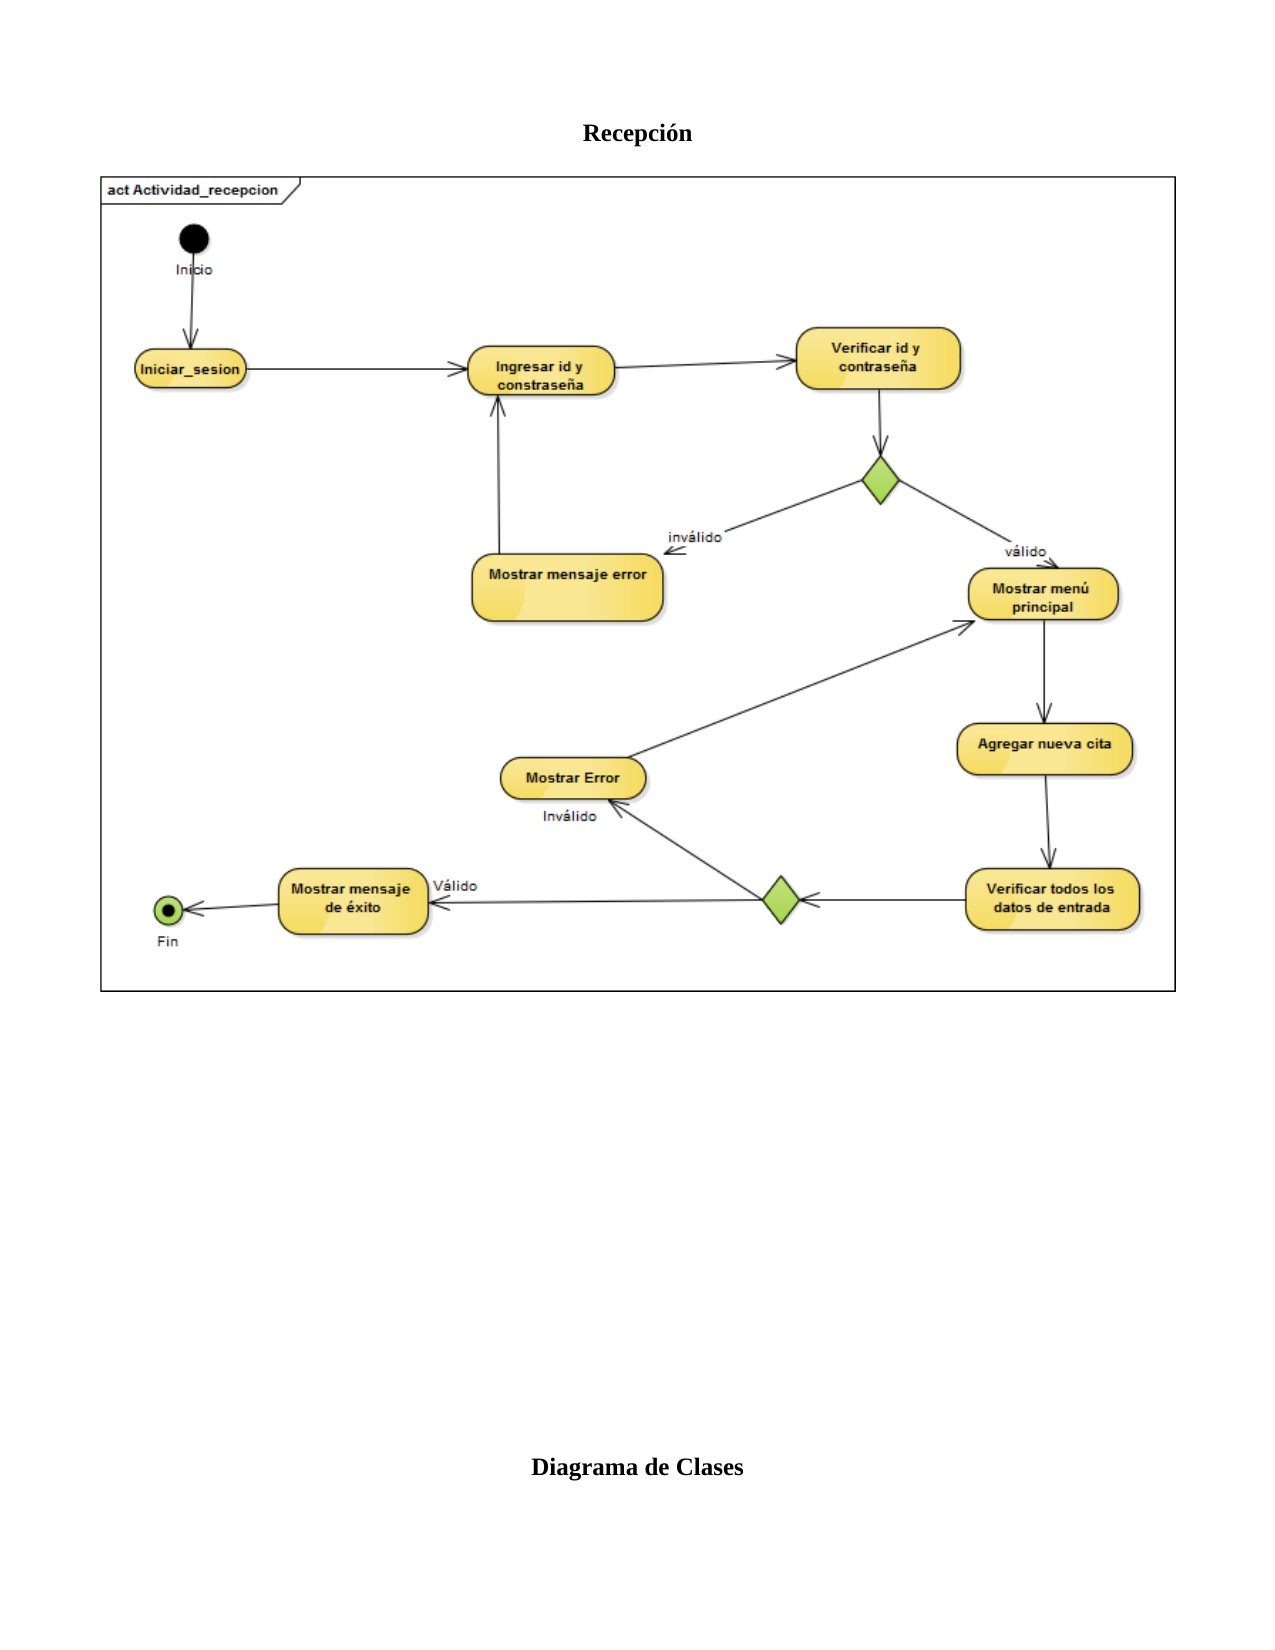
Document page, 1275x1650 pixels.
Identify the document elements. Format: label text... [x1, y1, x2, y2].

text Recepción [118, 118, 1157, 147]
picture [99, 175, 1176, 992]
text Diagrama de Clases [118, 1452, 1157, 1481]
